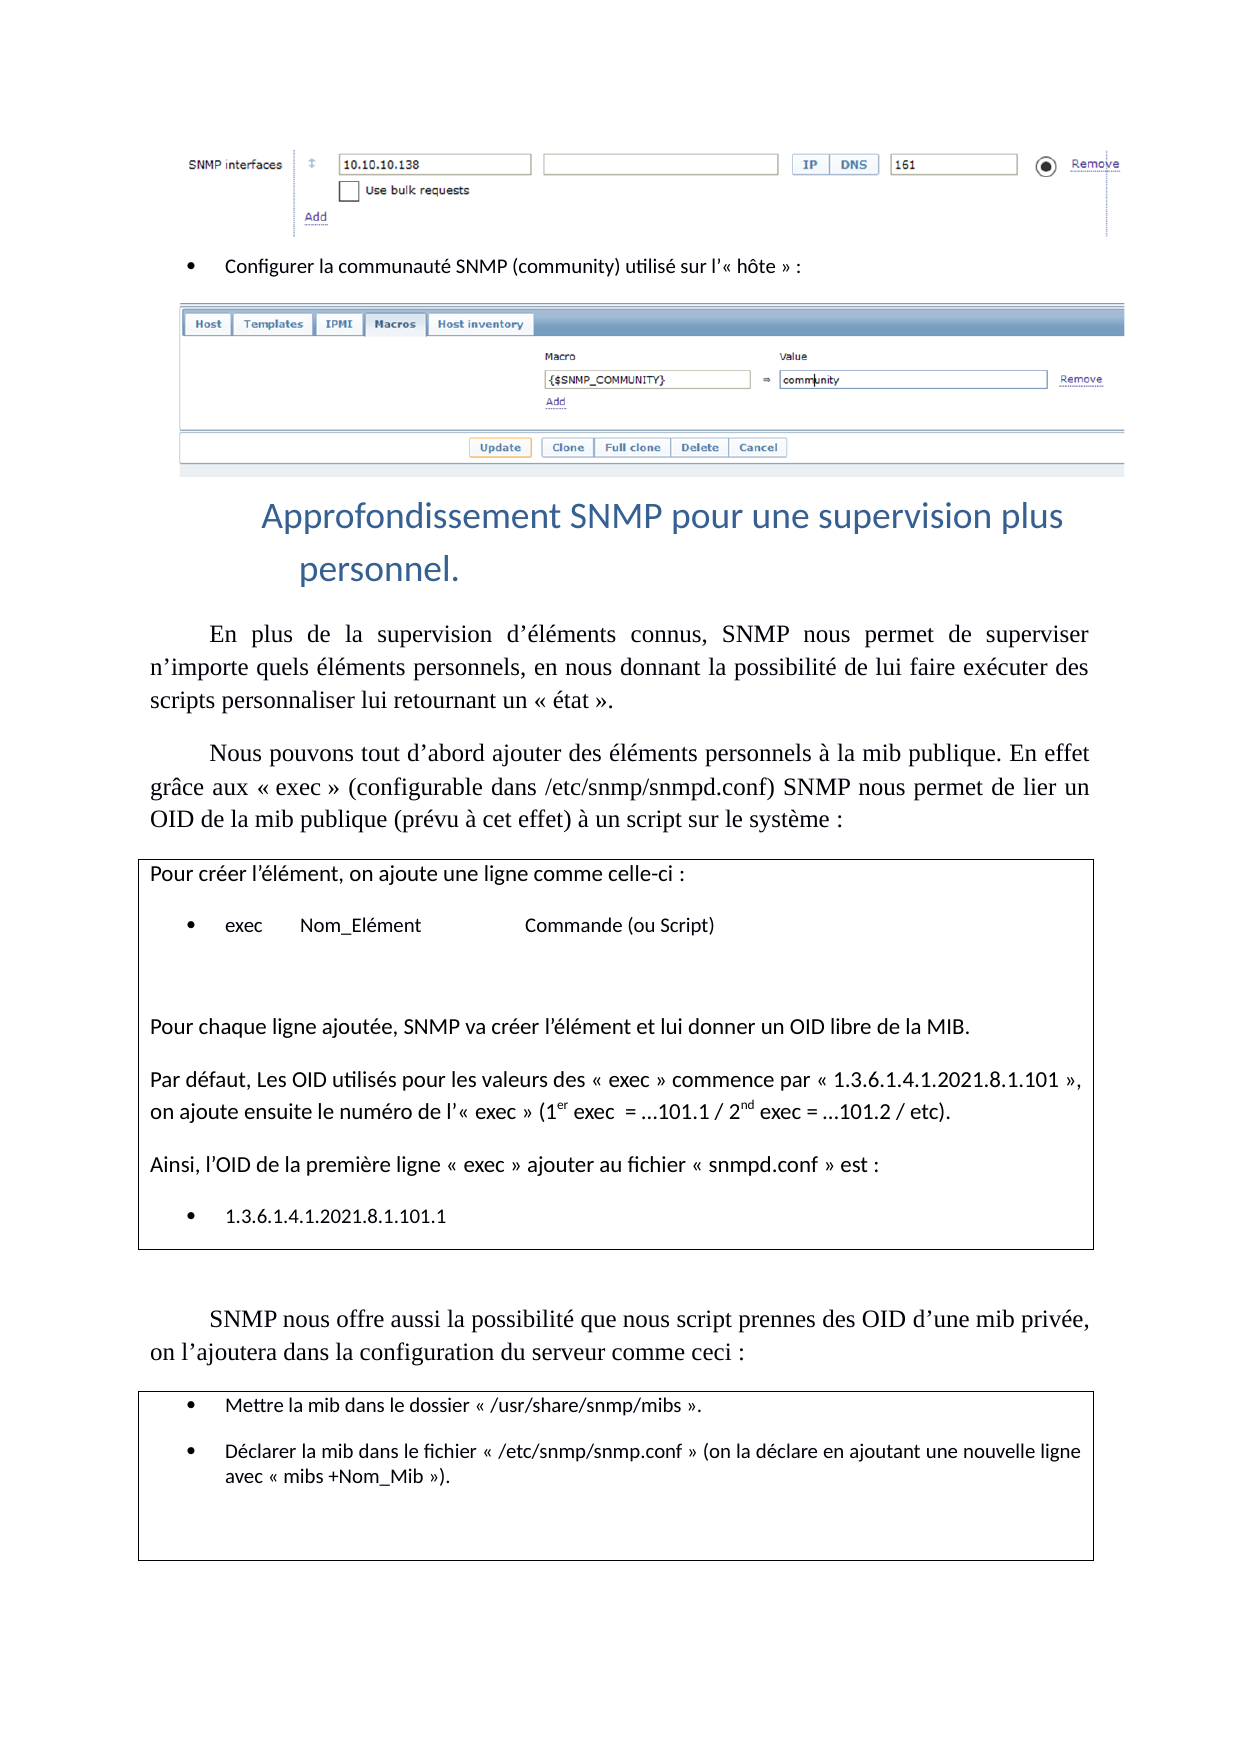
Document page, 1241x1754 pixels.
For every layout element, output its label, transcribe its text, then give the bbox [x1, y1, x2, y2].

text En plus de la supervision d’éléments connus, SNMP nous permet de superviser n’importe quels éléments personnels, en nous donnant la possibilité de lui faire exécuter des scripts personnaliser lui retournant un « état ». [150, 619, 1090, 713]
picture [179, 303, 1125, 477]
text SNMP nous offre aussi la possibilité que nous script prennes des OID d’une mib privée, on l’ajoutera dans la configuration du serveur comme ceci : [150, 1304, 1090, 1366]
table_header Mettre la mib dans le dossier « /usr/share/snmp/mibs ». Déclarer la mib dans le fichier « /etc/snmp/snmp.conf » (on la déclare en ajoutant une nouvelle ligne avec « mibs +Nom_Mib »). [139, 1392, 1093, 1559]
picture [179, 150, 1125, 237]
subtitle Approfondissement SNMP pour une supervision plus personnel. [261, 492, 1090, 591]
list Configurer la communauté SNMP (community) utilisé sur l’« hôte » : [187, 254, 1090, 279]
table_header Pour créer l’élément, on ajoute une ligne comme celle-ci : exec Nom_Elément Commande (ou Script) Pour chaque ligne ajoutée, SNMP va créer l’élément et lui donner un OID libre de la MIB. Par défaut, Les OID utilisés pour les valeurs des « exec » commence par « 1.3.6.1.4.1.2021.8.1.101 », on ajoute ensuite le numéro de l’« exec » (1er exec = …101.1 / 2nd exec = …101.2 / etc). Ainsi, l’OID de la première ligne « exec » ajouter au fichier « snmpd.conf » est : 1.3.6.1.4.1.2021.8.1.101.1 [139, 860, 1093, 1249]
text Nous pouvons tout d’abord ajouter des éléments personnels à la mib publique. En effet grâce aux « exec » (configurable dans /etc/snmp/snmpd.conf) SNMP nous permet de lier un OID de la mib publique (prévu à cet effet) à un script sur le système : [150, 738, 1090, 833]
